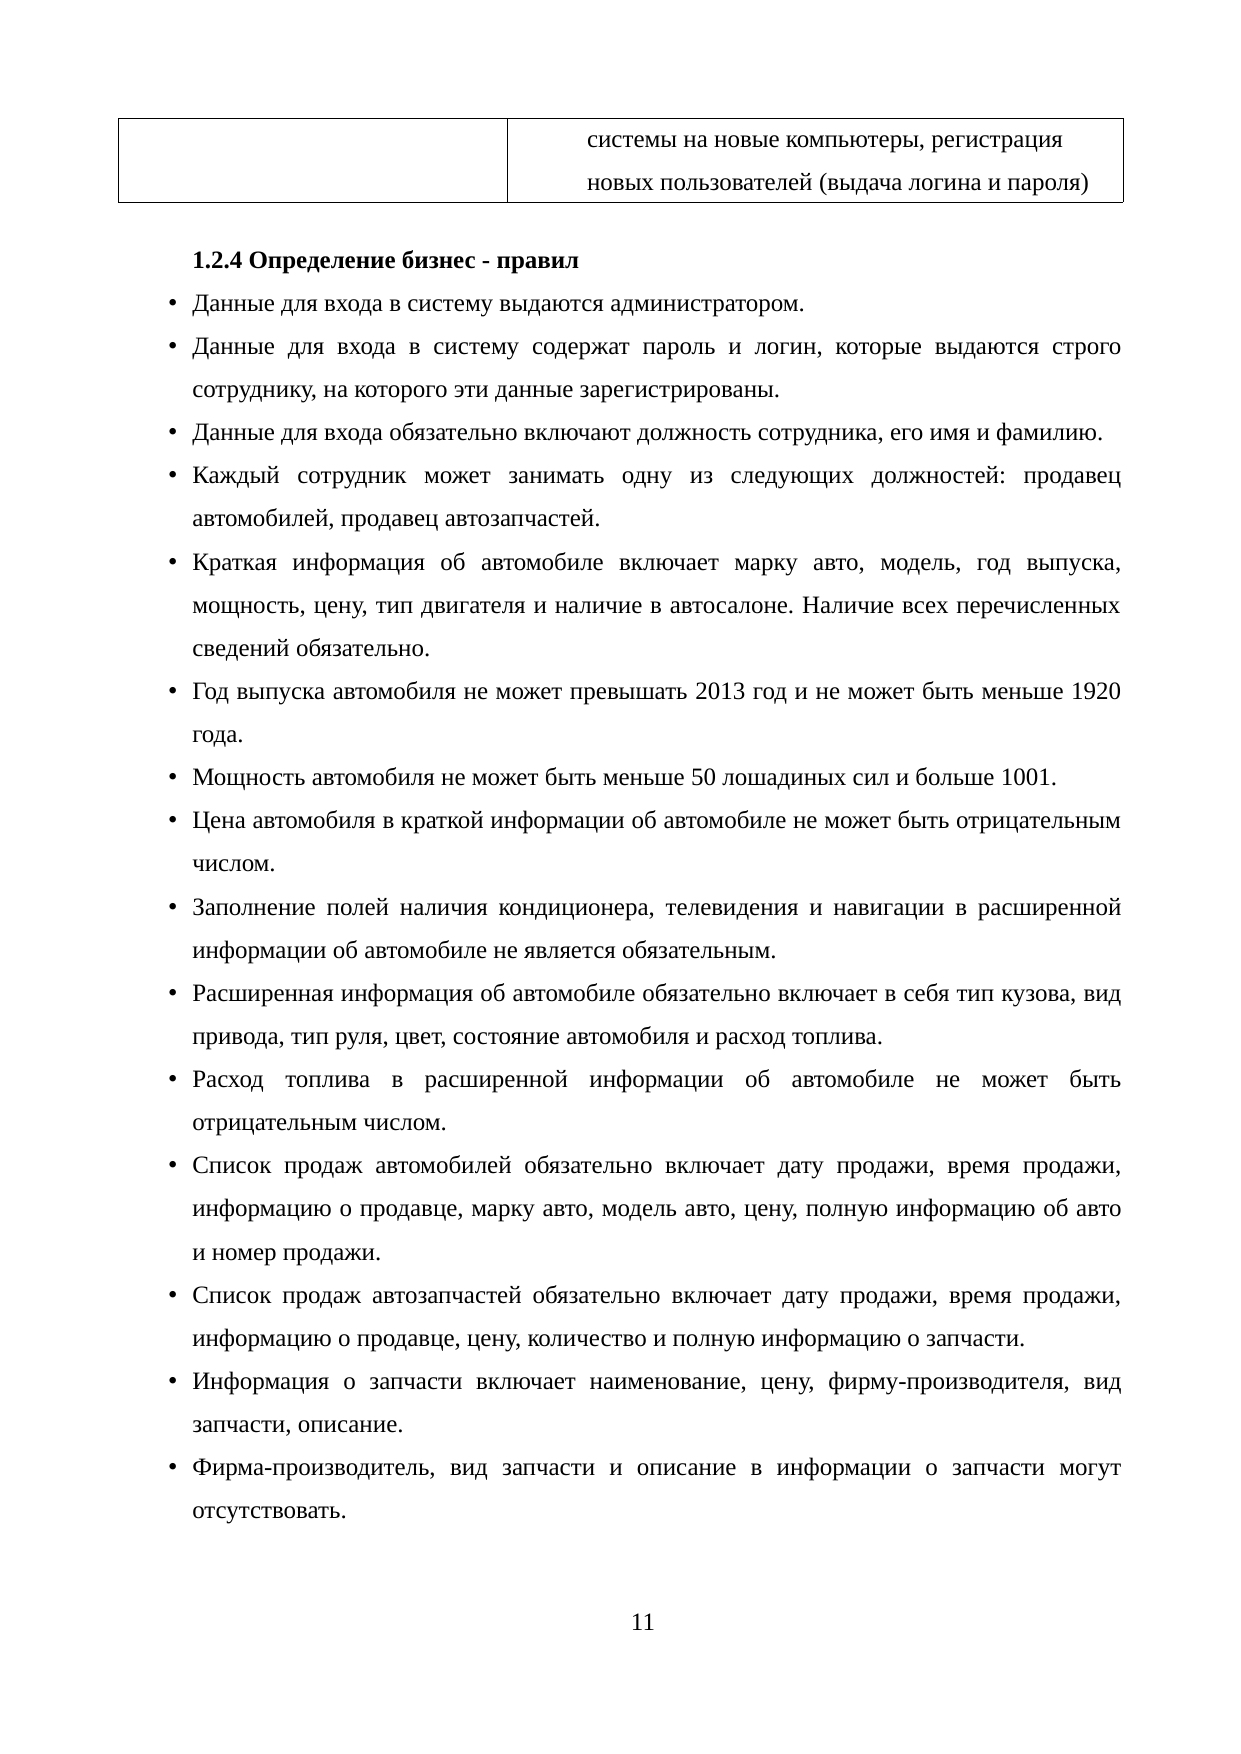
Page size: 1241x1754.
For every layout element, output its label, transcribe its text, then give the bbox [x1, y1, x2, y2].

list Информация о запчасти включает наименование, цену, фирму-производителя, вид запчасти, описание. [168, 1366, 1122, 1438]
list Данные для входа в систему содержат пароль и логин, которые выдаются строго сотруднику, на которого эти данные зарегистрированы. [168, 331, 1122, 403]
list Данные для входа в систему выдаются администратором. [168, 288, 1122, 317]
subtitle 1.2.4 Определение бизнес - правил [192, 245, 1122, 273]
list Расход топлива в расширенной информации об автомобиле не может быть отрицательным числом. [168, 1064, 1122, 1136]
list Расширенная информация об автомобиле обязательно включает в себя тип кузова, вид привода, тип руля, цвет, состояние автомобиля и расход топлива. [168, 978, 1122, 1050]
list Цена автомобиля в краткой информации об автомобиле не может быть отрицательным числом. [168, 805, 1122, 877]
list Каждый сотрудник может занимать одну из следующих должностей: продавец автомобилей, продавец автозапчастей. [168, 460, 1122, 532]
list Краткая информация об автомобиле включает марку авто, модель, год выпуска, мощность, цену, тип двигателя и наличие в автосалоне. Наличие всех перечисленных сведений обязательно. [168, 547, 1122, 662]
list Год выпуска автомобиля не может превышать 2013 год и не может быть меньше 1920 года. [168, 676, 1122, 748]
list Фирма-производитель, вид запчасти и описание в информации о запчасти могут отсутствовать. [168, 1452, 1122, 1524]
list Мощность автомобиля не может быть меньше 50 лошадиных сил и больше 1001. [168, 762, 1122, 791]
table_cell системы на новые компьютеры, регистрация новых пользователей (выдача логина и пароля) [508, 119, 1123, 202]
list Заполнение полей наличия кондиционера, телевидения и навигации в расширенной информации об автомобиле не является обязательным. [168, 892, 1122, 963]
list Список продаж автомобилей обязательно включает дату продажи, время продажи, информацию о продавце, марку авто, модель авто, цену, полную информацию об авто и номер продажи. [168, 1150, 1122, 1265]
list Список продаж автозапчастей обязательно включает дату продажи, время продажи, информацию о продавце, цену, количество и полную информацию о запчасти. [168, 1280, 1122, 1352]
list Данные для входа обязательно включают должность сотрудника, его имя и фамилию. [168, 417, 1122, 446]
table_cell [119, 119, 507, 202]
